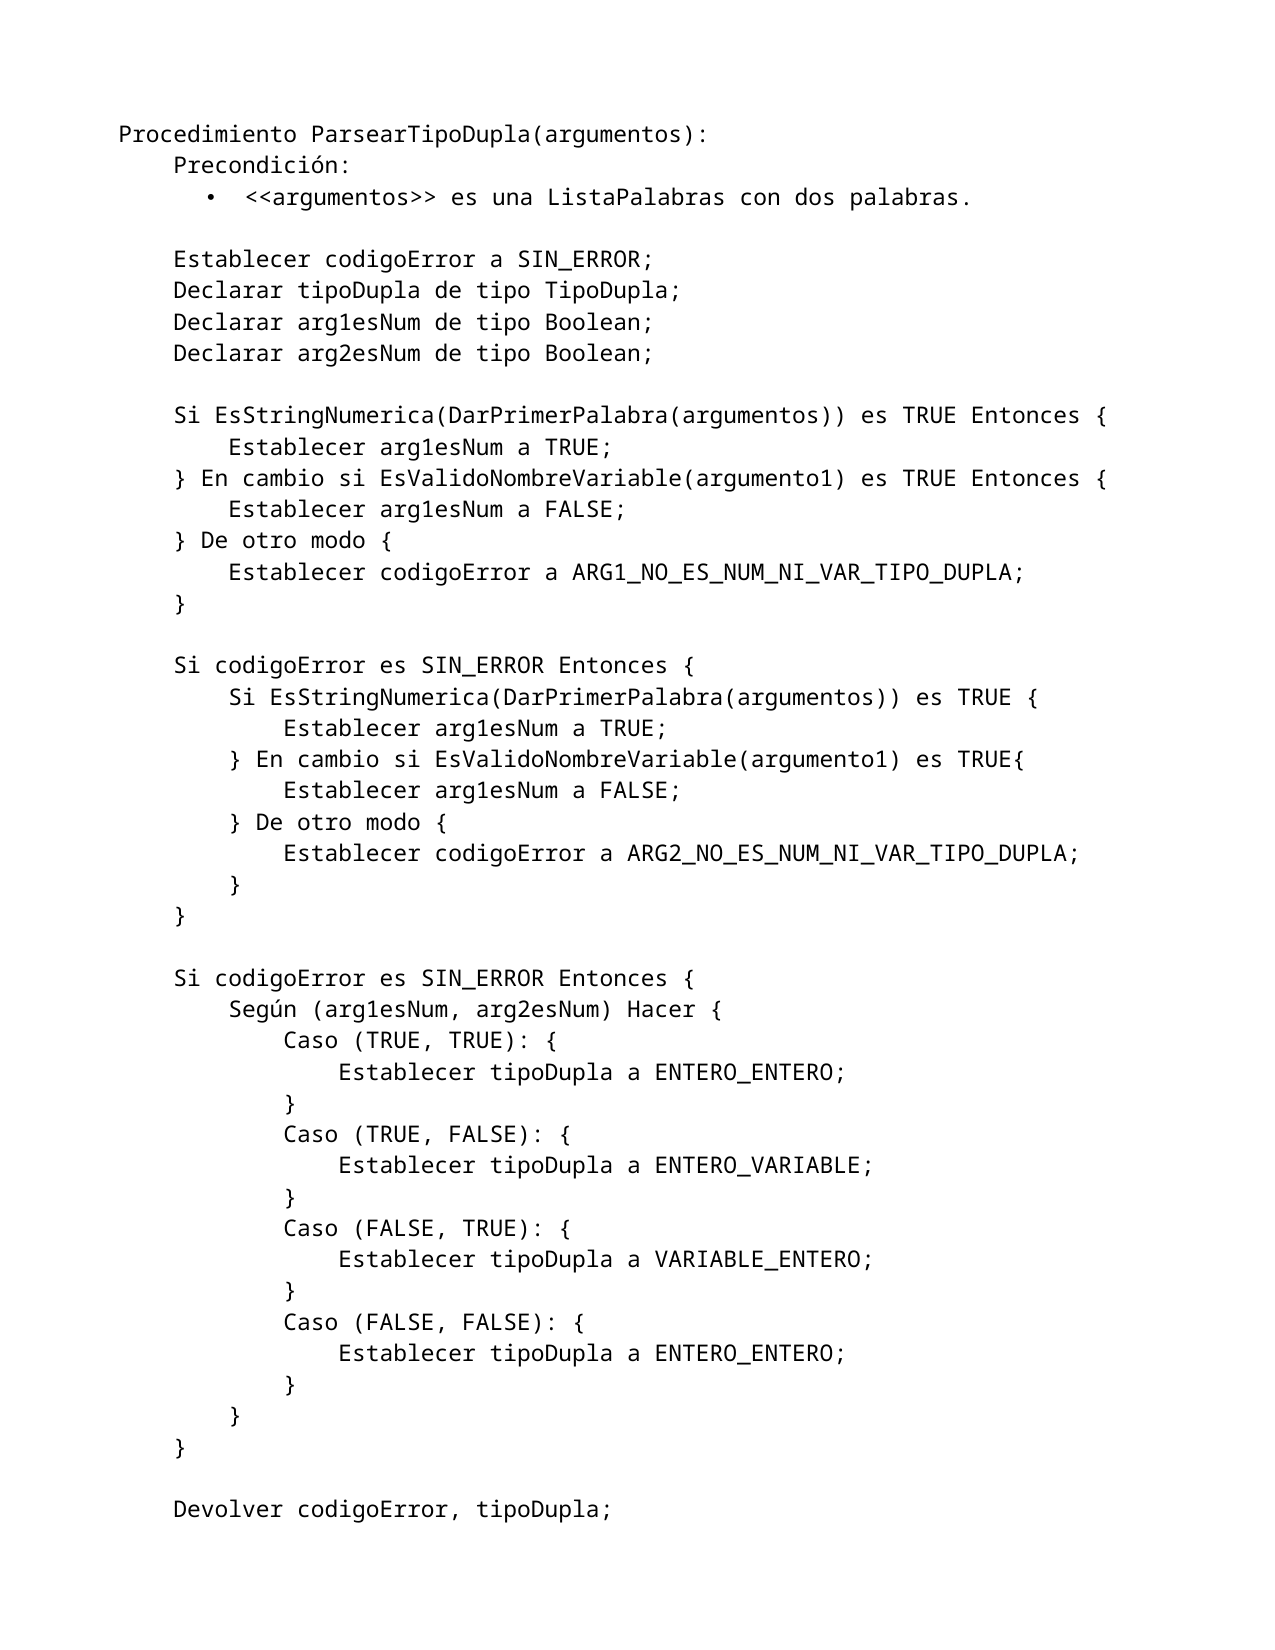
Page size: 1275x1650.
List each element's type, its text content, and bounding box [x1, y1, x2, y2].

text Establecer codigoError a ARG2_NO_ES_NUM_NI_VAR_TIPO_DUPLA; [118, 837, 1157, 868]
text } [118, 899, 1157, 931]
text } [118, 587, 1157, 618]
text Caso (TRUE, TRUE): { [118, 1024, 1157, 1056]
text Establecer arg1esNum a TRUE; [118, 712, 1157, 743]
text Caso (FALSE, FALSE): { [118, 1306, 1157, 1337]
text Establecer arg1esNum a FALSE; [118, 493, 1157, 524]
text Declarar tipoDupla de tipo TipoDupla; [118, 274, 1157, 306]
text } [118, 1431, 1157, 1462]
text Procedimiento ParsearTipoDupla(argumentos): [118, 118, 1157, 149]
text Establecer tipoDupla a ENTERO_ENTERO; [118, 1337, 1157, 1368]
text Según (arg1esNum, arg2esNum) Hacer { [118, 993, 1157, 1024]
text Establecer codigoError a SIN_ERROR; [118, 243, 1157, 274]
text Establecer tipoDupla a ENTERO_VARIABLE; [118, 1149, 1157, 1181]
text Declarar arg1esNum de tipo Boolean; [118, 306, 1157, 337]
text } En cambio si EsValidoNombreVariable(argumento1) es TRUE{ [118, 743, 1157, 774]
text Precondición: [118, 149, 1157, 181]
text } [118, 1399, 1157, 1431]
text } En cambio si EsValidoNombreVariable(argumento1) es TRUE Entonces { [118, 462, 1157, 493]
text Si EsStringNumerica(DarPrimerPalabra(argumentos)) es TRUE Entonces { [118, 399, 1157, 431]
text } [118, 1181, 1157, 1212]
text Establecer codigoError a ARG1_NO_ES_NUM_NI_VAR_TIPO_DUPLA; [118, 556, 1157, 587]
text Establecer tipoDupla a VARIABLE_ENTERO; [118, 1243, 1157, 1274]
text } [118, 868, 1157, 899]
text } [118, 1087, 1157, 1118]
text Si codigoError es SIN_ERROR Entonces { [118, 962, 1157, 993]
text } De otro modo { [118, 524, 1157, 556]
text Devolver codigoError, tipoDupla; [118, 1493, 1157, 1524]
text Establecer arg1esNum a FALSE; [118, 774, 1157, 806]
text Si codigoError es SIN_ERROR Entonces { [118, 649, 1157, 681]
text } [118, 1274, 1157, 1306]
text Caso (TRUE, FALSE): { [118, 1118, 1157, 1149]
list <<argumentos>> es una ListaPalabras con dos palabras. [207, 181, 1157, 212]
text Caso (FALSE, TRUE): { [118, 1212, 1157, 1243]
text Si EsStringNumerica(DarPrimerPalabra(argumentos)) es TRUE { [118, 681, 1157, 712]
text } [118, 1368, 1157, 1399]
text Establecer tipoDupla a ENTERO_ENTERO; [118, 1056, 1157, 1087]
text Establecer arg1esNum a TRUE; [118, 431, 1157, 462]
text Declarar arg2esNum de tipo Boolean; [118, 337, 1157, 368]
text } De otro modo { [118, 806, 1157, 837]
